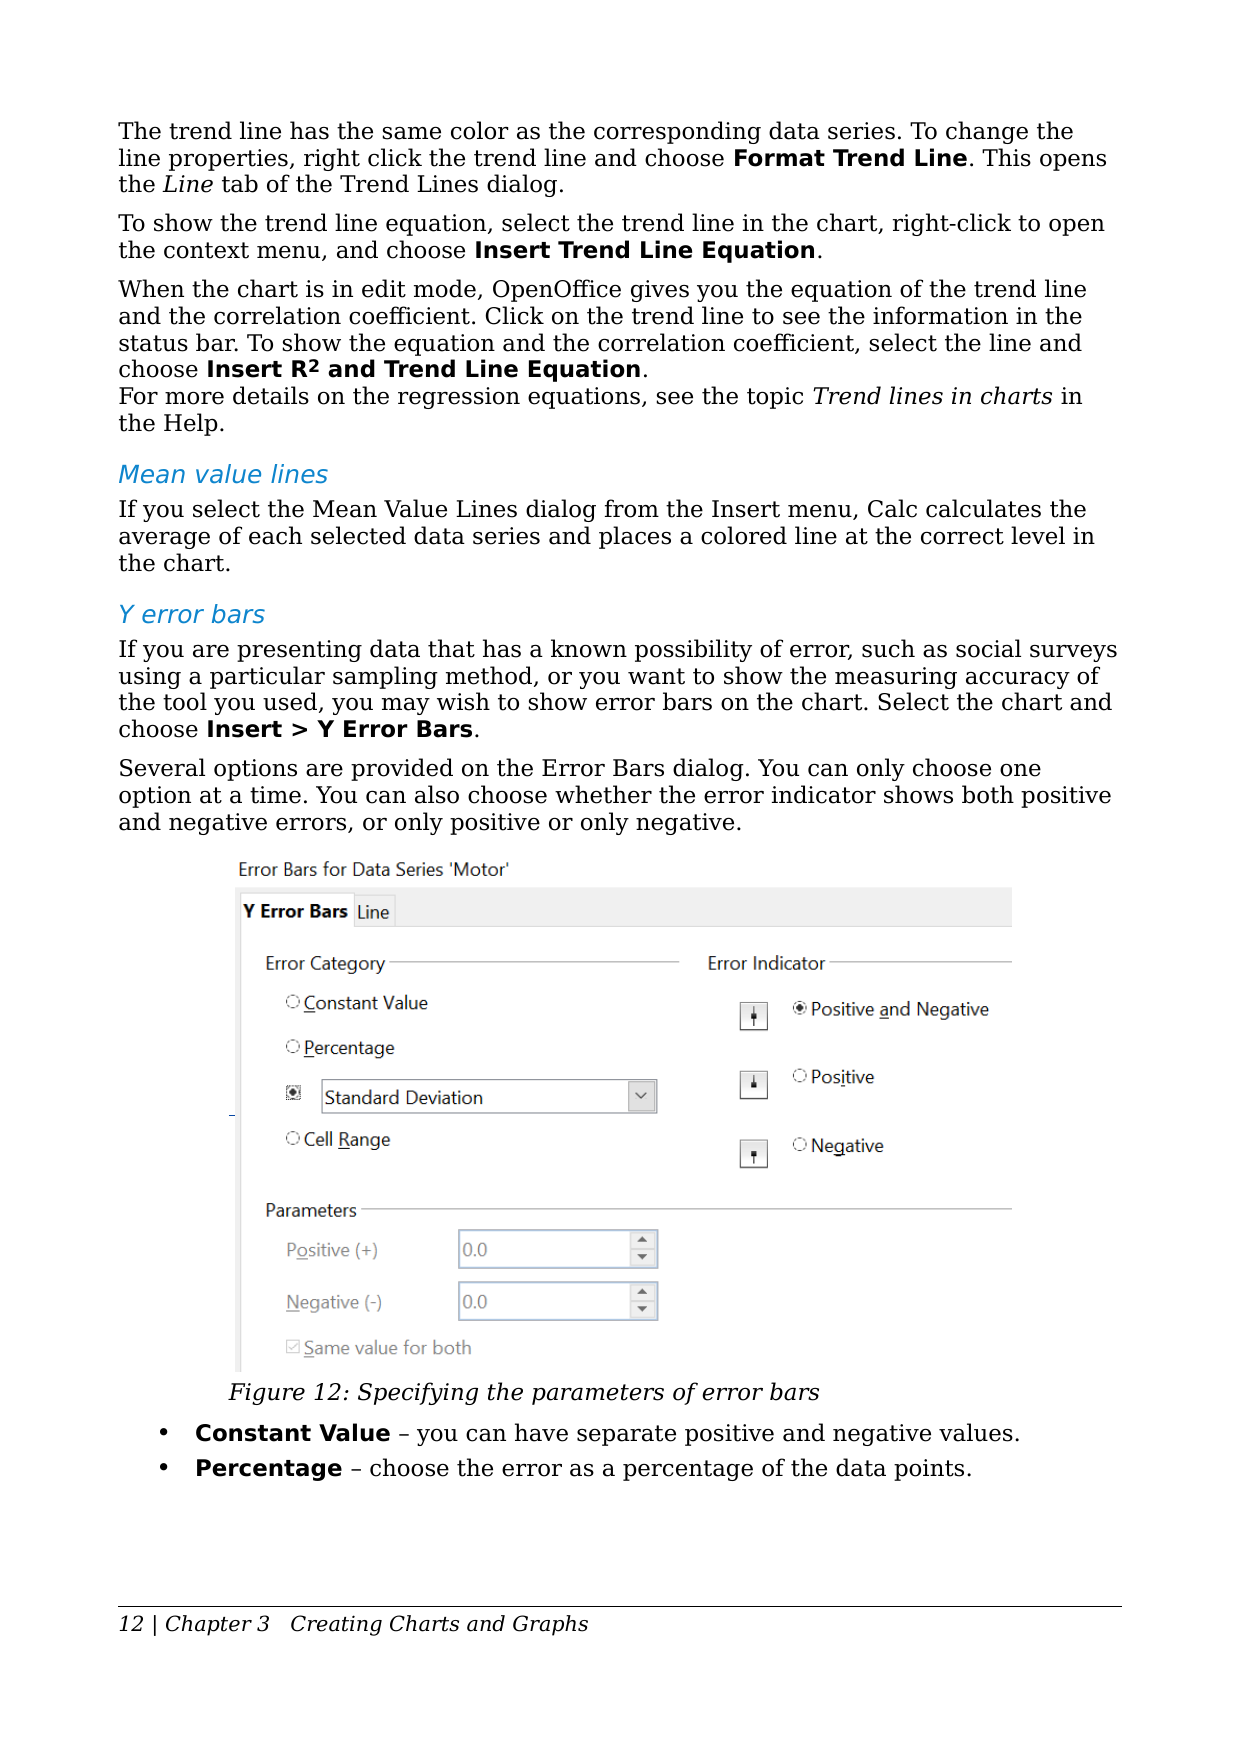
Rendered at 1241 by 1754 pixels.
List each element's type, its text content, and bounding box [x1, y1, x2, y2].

subtitle Y error bars [118, 601, 1122, 630]
text The trend line has the same color as the corresponding data series. To change the line properties, right click the trend line and choose Format Trend Line. This opens the Line tab of the Trend Lines dialog. [118, 118, 1122, 198]
list Percentage – choose the error as a percentage of the data points. [156, 1453, 1122, 1482]
subtitle Mean value lines [118, 461, 1122, 490]
list Constant Value – you can have separate positive and negative values. [156, 1418, 1122, 1447]
text To show the trend line equation, select the trend line in the chart, right-click to open the context menu, and choose Insert Trend Line Equation. [118, 211, 1122, 264]
text Several options are provided on the Error Bars dialog. You can only choose one option at a time. You can also choose whether the error indicator shows both positive and negative errors, or only positive or only negative. [118, 755, 1122, 835]
text When the chart is in edit mode, OpenOffice gives you the equation of the trend line and the correlation coefficient. Click on the trend line to see the information in the status bar. To show the equation and the correlation coefficient, select the line and choose Insert R2 and Trend Line Equation. [118, 276, 1122, 383]
picture [235, 854, 1012, 1372]
text If you are presenting data that has a known possibility of error, such as social surveys using a particular sampling method, or you want to show the measuring accuracy of the tool you used, you may wish to show error bars on the chart. Select the chart and choose Insert > Y Error Bars. [118, 636, 1122, 743]
text For more details on the regression equations, see the topic Trend lines in charts in the Help. [118, 383, 1122, 436]
text Figure 12: Specifying the parameters of error bars [228, 1379, 1012, 1405]
text If you select the Mean Value Lines dialog from the Insert menu, Calc calculates the average of each selected data series and places a colored line at the correct level in the chart. [118, 496, 1122, 576]
